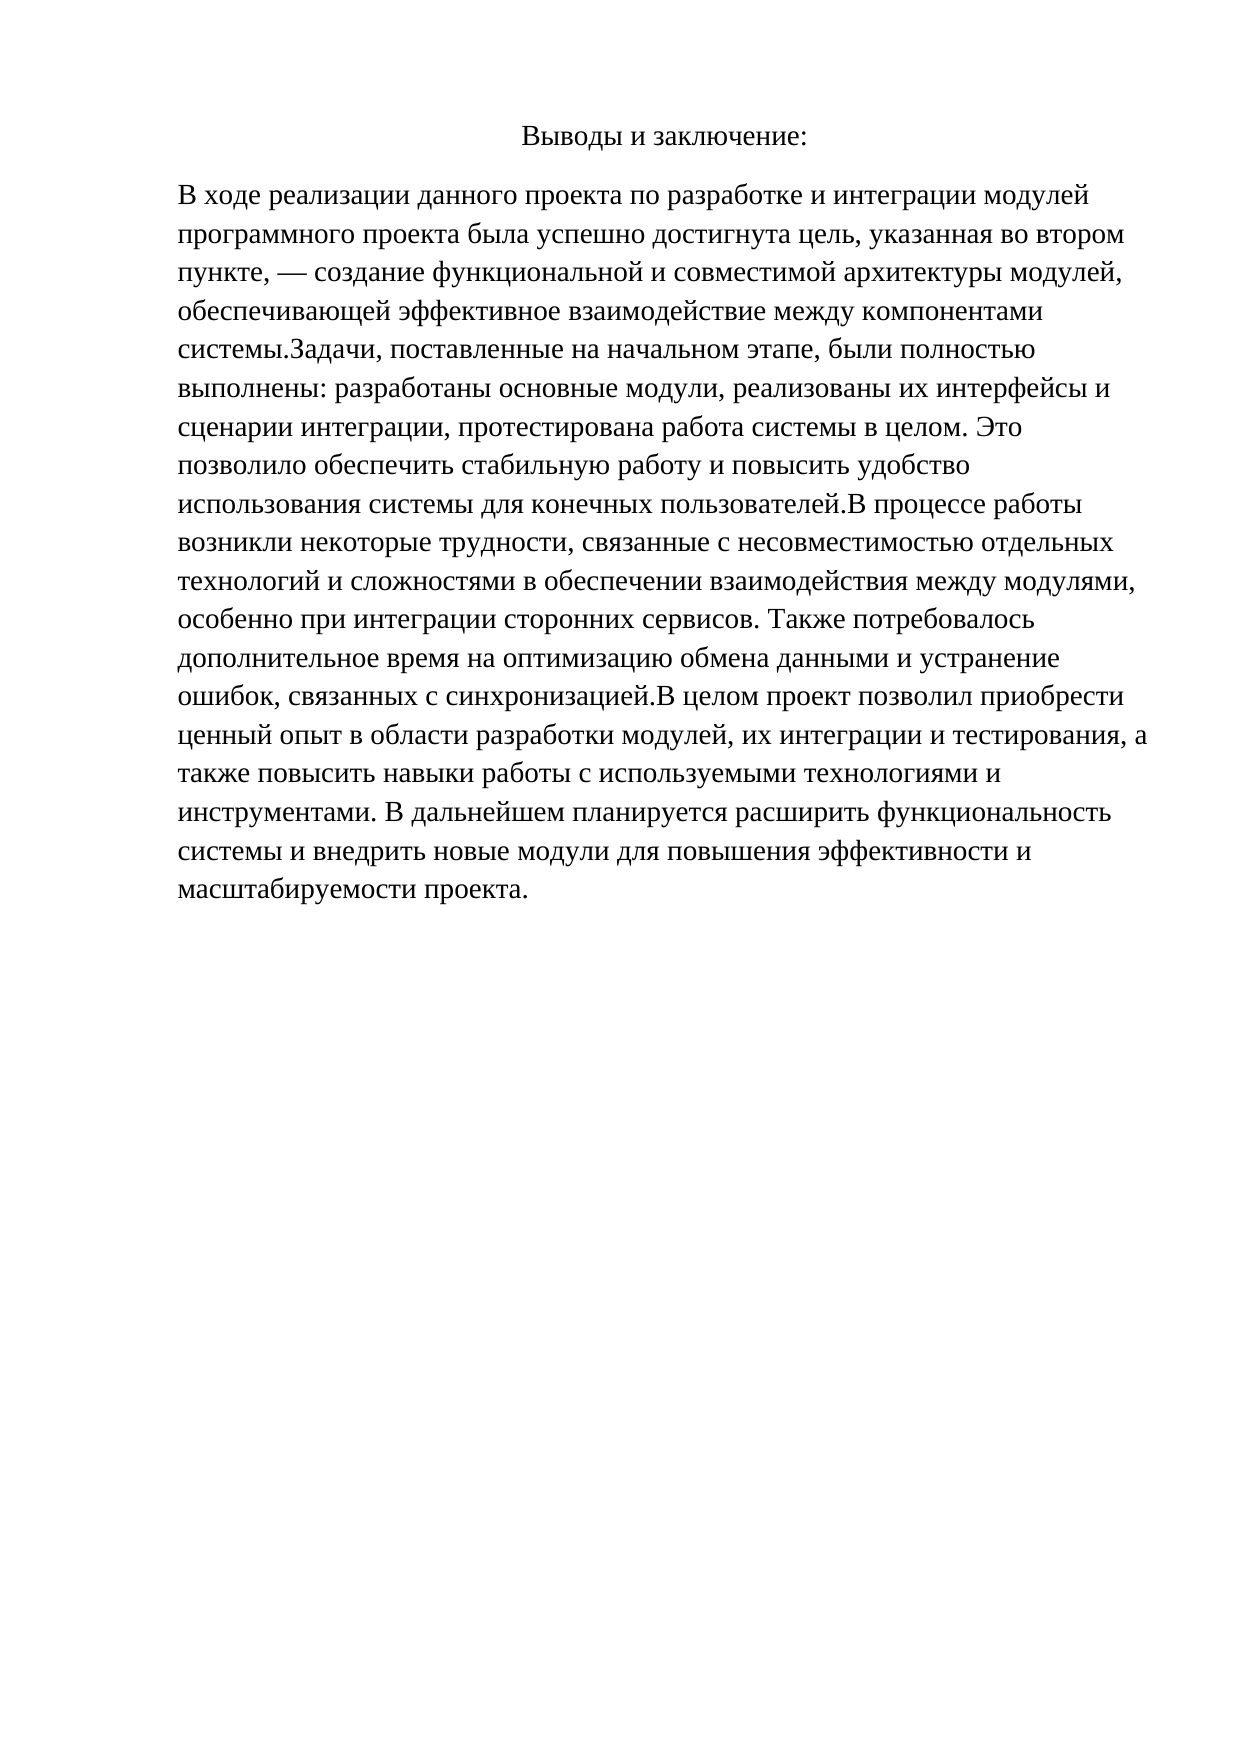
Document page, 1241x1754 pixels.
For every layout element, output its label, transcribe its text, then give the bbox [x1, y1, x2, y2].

text В ходе реализации данного проекта по разработке и интеграции модулей программного проекта была успешно достигнута цель, указанная во втором пункте, — создание функциональной и совместимой архитектуры модулей, обеспечивающей эффективное взаимодействие между компонентами системы.Задачи, поставленные на начальном этапе, были полностью выполнены: разработаны основные модули, реализованы их интерфейсы и сценарии интеграции, протестирована работа системы в целом. Это позволило обеспечить стабильную работу и повысить удобство использования системы для конечных пользователей.В процессе работы возникли некоторые трудности, связанные с несовместимостью отдельных технологий и сложностями в обеспечении взаимодействия между модулями, особенно при интеграции сторонних сервисов. Также потребовалось дополнительное время на оптимизацию обмена данными и устранение ошибок, связанных с синхронизацией.В целом проект позволил приобрести ценный опыт в области разработки модулей, их интеграции и тестирования, а также повысить навыки работы с используемыми технологиями и инструментами. В дальнейшем планируется расширить функциональность системы и внедрить новые модули для повышения эффективности и масштабируемости проекта. [177, 177, 1152, 905]
text Выводы и заключение: [177, 118, 1152, 152]
